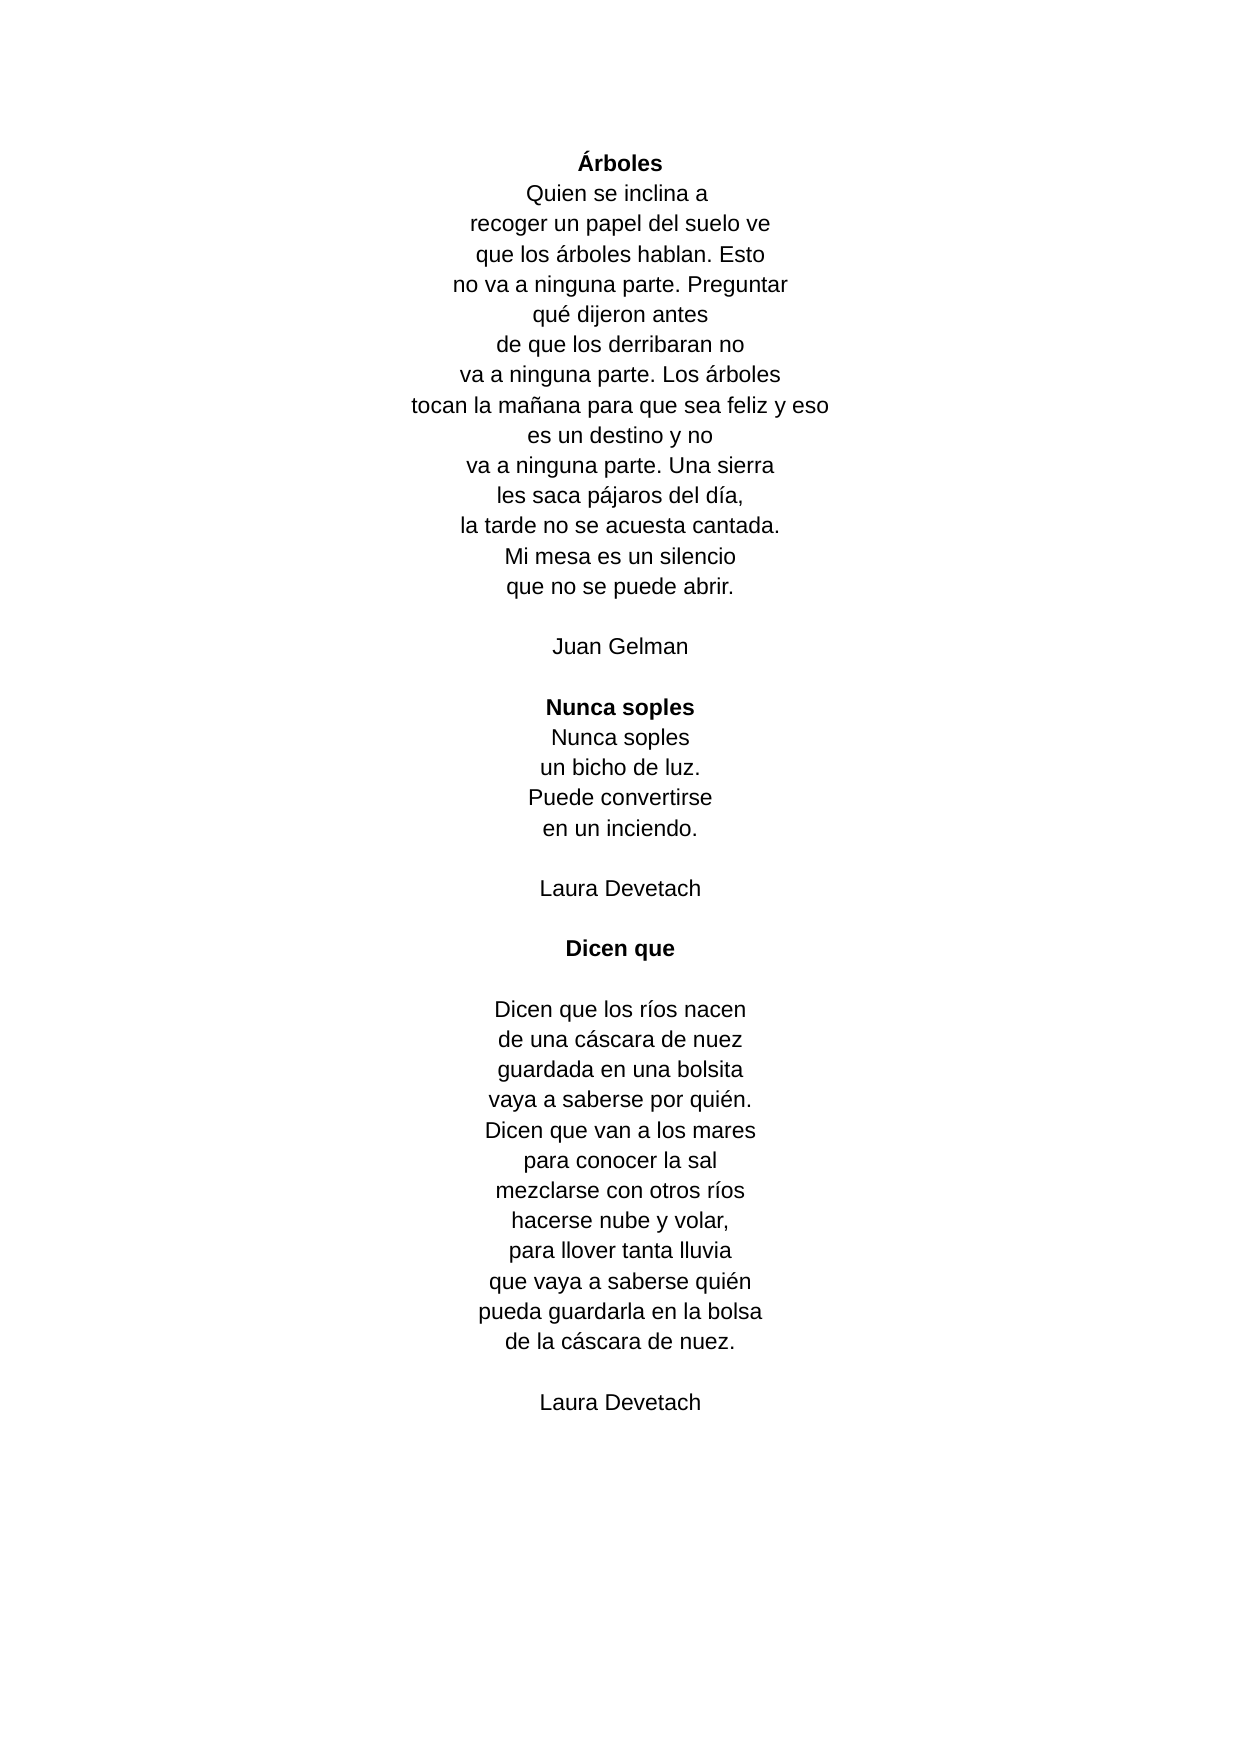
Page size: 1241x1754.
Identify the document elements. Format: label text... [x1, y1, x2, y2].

text en un inciendo. [150, 814, 1090, 841]
text es un destino y no [150, 422, 1090, 448]
text Nunca soples [150, 694, 1090, 720]
text pueda guardarla en la bolsa [150, 1298, 1090, 1324]
text mezclarse con otros ríos [150, 1177, 1090, 1203]
text Puede convertirse [150, 784, 1090, 811]
text Laura Devetach [150, 1388, 1090, 1415]
text Laura Devetach [150, 875, 1090, 901]
text recoger un papel del suelo ve [150, 210, 1090, 237]
text Dicen que los ríos nacen [150, 996, 1090, 1022]
text les saca pájaros del día, [150, 482, 1090, 509]
text no va a ninguna parte. Preguntar [150, 271, 1090, 297]
text guardada en una bolsita [150, 1056, 1090, 1083]
text que los árboles hablan. Esto [150, 241, 1090, 267]
text qué dijeron antes [150, 301, 1090, 327]
text Juan Gelman [150, 633, 1090, 660]
text para conocer la sal [150, 1147, 1090, 1173]
text vaya a saberse por quién. [150, 1086, 1090, 1113]
text Dicen que [150, 935, 1090, 962]
text para llover tanta lluvia [150, 1237, 1090, 1264]
text va a ninguna parte. Una sierra [150, 452, 1090, 478]
text Dicen que van a los mares [150, 1117, 1090, 1143]
text Mi mesa es un silencio [150, 543, 1090, 569]
text la tarde no se acuesta cantada. [150, 512, 1090, 539]
text tocan la mañana para que sea feliz y eso [150, 392, 1090, 418]
text de una cáscara de nuez [150, 1026, 1090, 1052]
text hacerse nube y volar, [150, 1207, 1090, 1234]
text que no se puede abrir. [150, 573, 1090, 599]
text va a ninguna parte. Los árboles [150, 361, 1090, 388]
text de que los derribaran no [150, 331, 1090, 358]
text de la cáscara de nuez. [150, 1328, 1090, 1354]
text Quien se inclina a [150, 180, 1090, 207]
text Árboles [150, 150, 1090, 176]
text Nunca soples [150, 724, 1090, 750]
text un bicho de luz. [150, 754, 1090, 781]
text que vaya a saberse quién [150, 1268, 1090, 1294]
